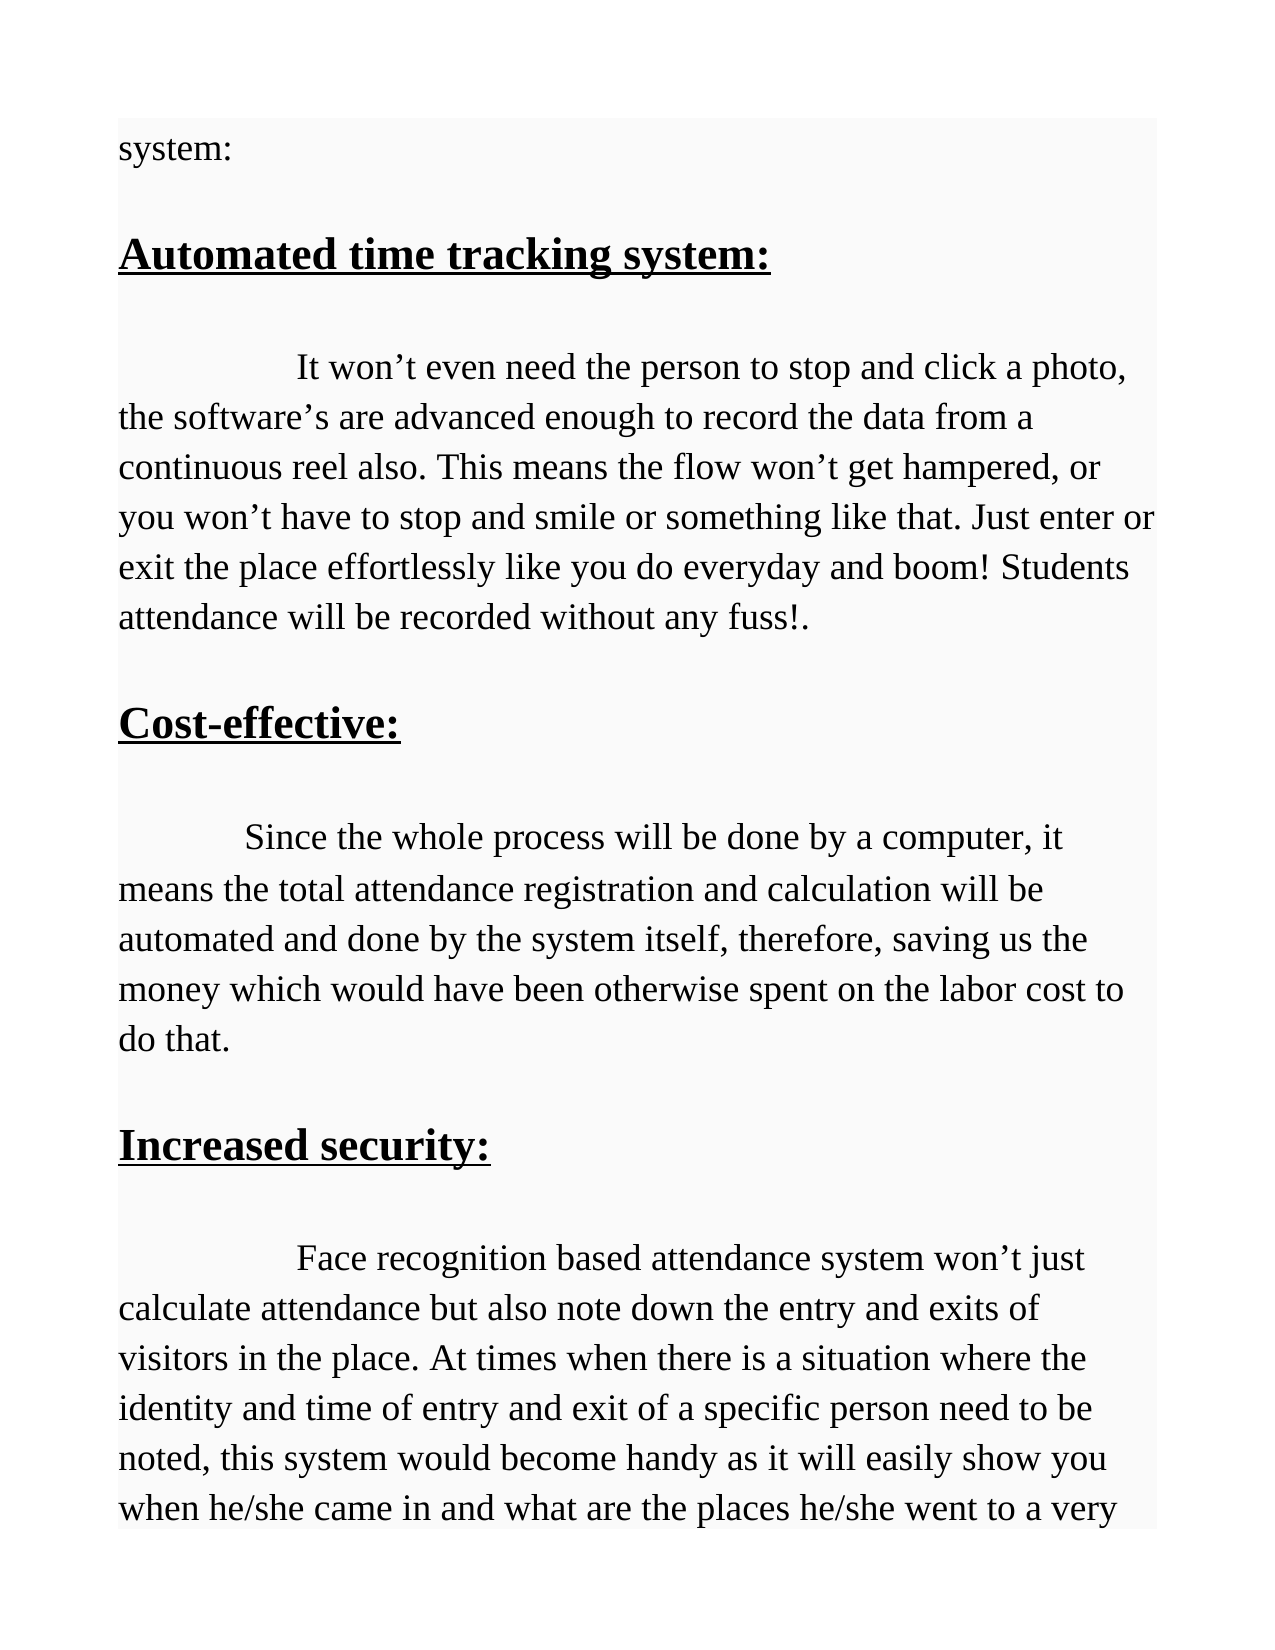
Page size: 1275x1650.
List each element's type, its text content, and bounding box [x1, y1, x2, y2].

text Cost-effective: [118, 696, 1157, 748]
text Automated time tracking system: [118, 226, 1157, 279]
text Face recognition based attendance system won’t just calculate attendance but also note down the entry and exits of visitors in the place. At times when there is a situation where the identity and time of entry and exit of a specific person need to be noted, this system would become handy as it will easily show you when he/she came in and what are the places he/she went to a very [118, 1229, 1157, 1529]
text Since the whole process will be done by a computer, it means the total attendance registration and calculation will be automated and done by the system itself, therefore, saving us the money which would have been otherwise spent on the labor cost to do that. [118, 807, 1157, 1059]
text Increased security: [118, 1118, 1157, 1171]
text system: [118, 118, 1157, 168]
text It won’t even need the person to stop and click a photo, the software’s are advanced enough to record the data from a continuous reel also. This means the flow won’t get hampered, or you won’t have to stop and smile or something like that. Just enter or exit the place effortlessly like you do everyday and boom! Students attendance will be recorded without any fuss!. [118, 337, 1157, 637]
